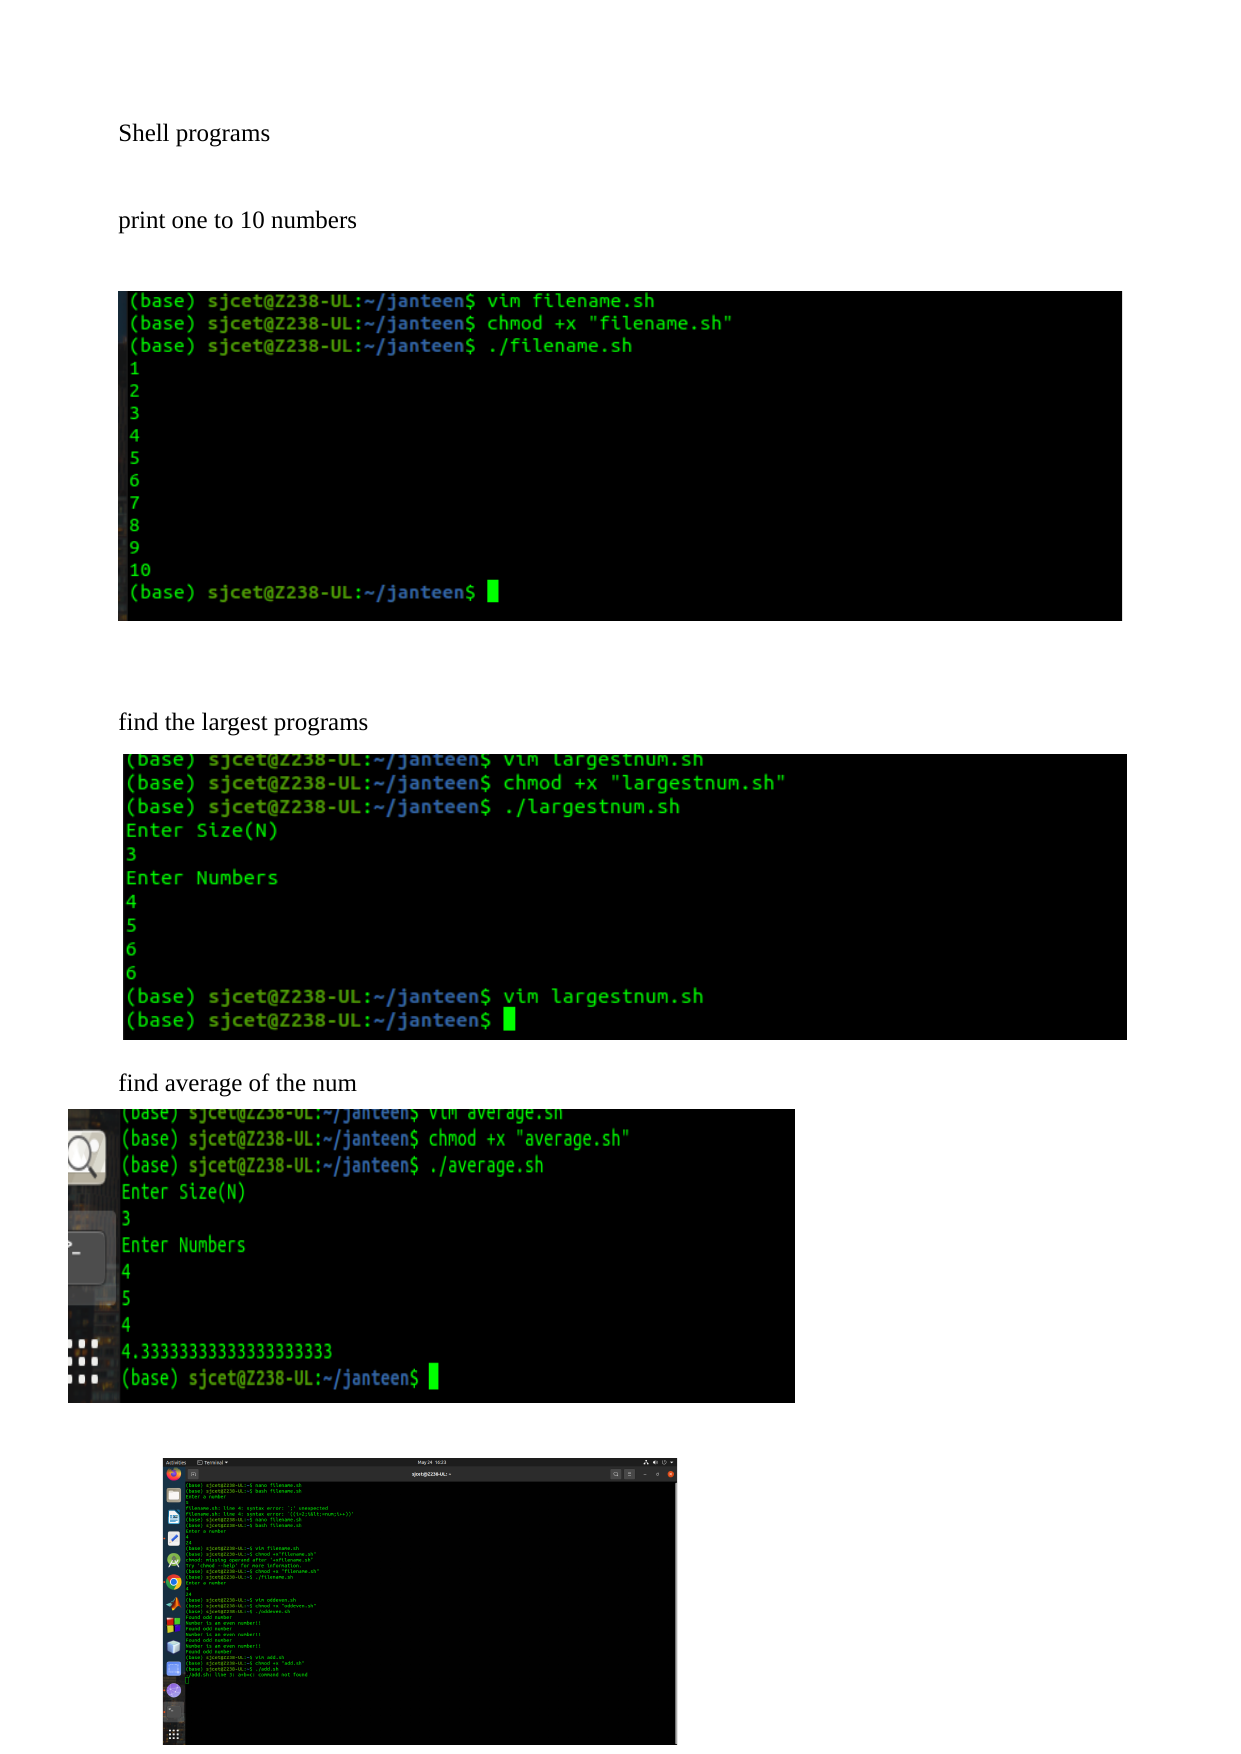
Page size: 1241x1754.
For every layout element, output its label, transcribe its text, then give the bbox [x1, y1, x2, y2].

text find average of the num [118, 1068, 1122, 1097]
text find the largest programs [118, 707, 1122, 736]
picture [118, 291, 1123, 621]
picture [123, 754, 1127, 1040]
text print one to 10 numbers [118, 205, 1122, 234]
picture [162, 1458, 678, 1745]
picture [68, 1109, 795, 1403]
